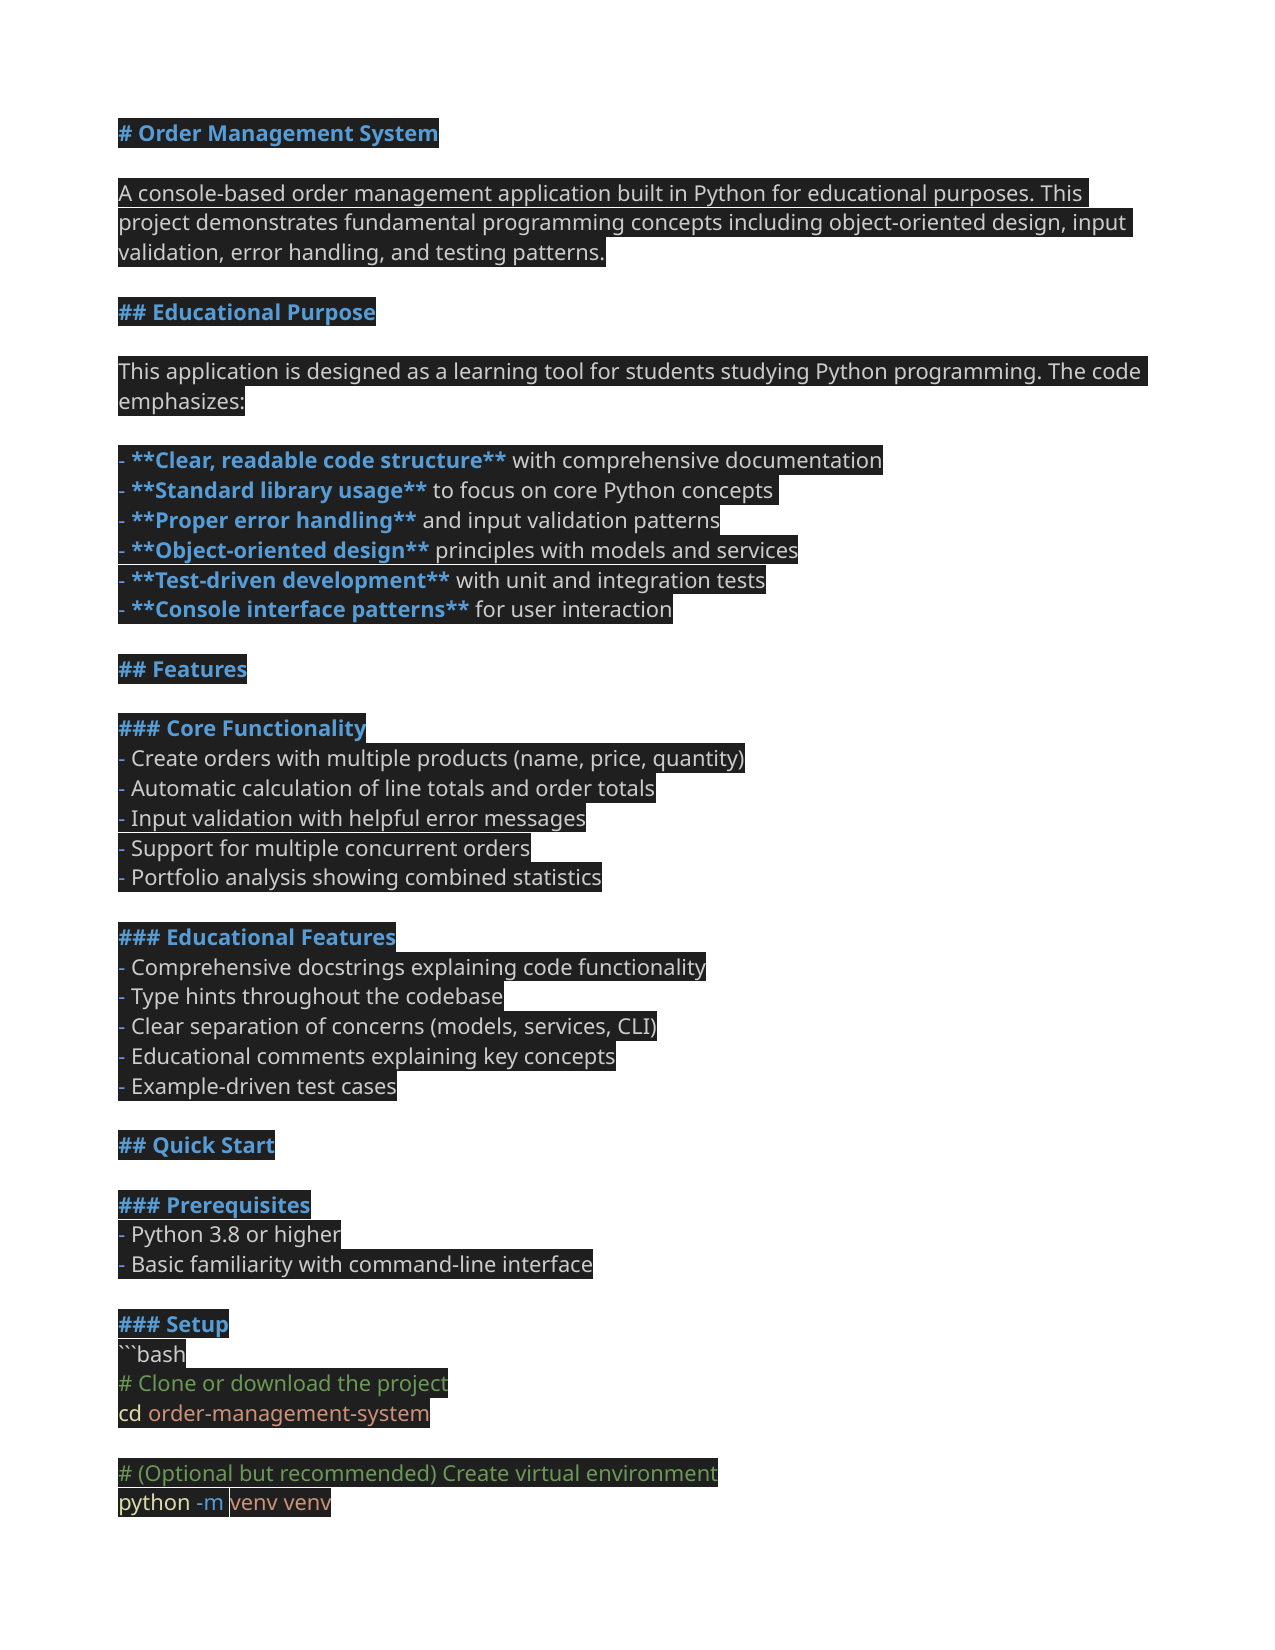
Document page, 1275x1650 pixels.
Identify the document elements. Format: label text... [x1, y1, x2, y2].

text - Python 3.8 or higher [118, 1219, 1157, 1249]
text ## Features [118, 654, 1157, 684]
text # Clone or download the project [118, 1368, 1157, 1398]
text A console-based order management application built in Python for educational purposes. This project demonstrates fundamental programming concepts including object-oriented design, input validation, error handling, and testing patterns. [118, 178, 1157, 267]
text - Educational comments explaining key concepts [118, 1041, 1157, 1071]
text cd order-management-system [118, 1398, 1157, 1428]
text ```bash [118, 1338, 1157, 1368]
text This application is designed as a learning tool for students studying Python programming. The code emphasizes: [118, 356, 1157, 416]
text # Order Management System [118, 118, 1157, 148]
text - Create orders with multiple products (name, price, quantity) [118, 743, 1157, 773]
text - **Console interface patterns** for user interaction [118, 594, 1157, 624]
text ### Educational Features [118, 922, 1157, 952]
text - Input validation with helpful error messages [118, 803, 1157, 832]
text ## Educational Purpose [118, 297, 1157, 326]
text ### Prerequisites [118, 1190, 1157, 1219]
text ### Setup [118, 1309, 1157, 1338]
text ### Core Functionality [118, 713, 1157, 743]
text - Clear separation of concerns (models, services, CLI) [118, 1011, 1157, 1041]
text - Basic familiarity with command-line interface [118, 1249, 1157, 1279]
text - **Object-oriented design** principles with models and services [118, 535, 1157, 564]
text - Support for multiple concurrent orders [118, 832, 1157, 862]
text - Comprehensive docstrings explaining code functionality [118, 952, 1157, 981]
text - Automatic calculation of line totals and order totals [118, 773, 1157, 803]
text python -m venv venv [118, 1487, 1157, 1517]
text - **Standard library usage** to focus on core Python concepts [118, 475, 1157, 505]
text - Type hints throughout the codebase [118, 981, 1157, 1011]
text # (Optional but recommended) Create virtual environment [118, 1458, 1157, 1487]
text - **Test-driven development** with unit and integration tests [118, 564, 1157, 594]
text - Example-driven test cases [118, 1071, 1157, 1101]
text - Portfolio analysis showing combined statistics [118, 862, 1157, 892]
text - **Clear, readable code structure** with comprehensive documentation [118, 445, 1157, 475]
text - **Proper error handling** and input validation patterns [118, 505, 1157, 535]
text ## Quick Start [118, 1130, 1157, 1160]
